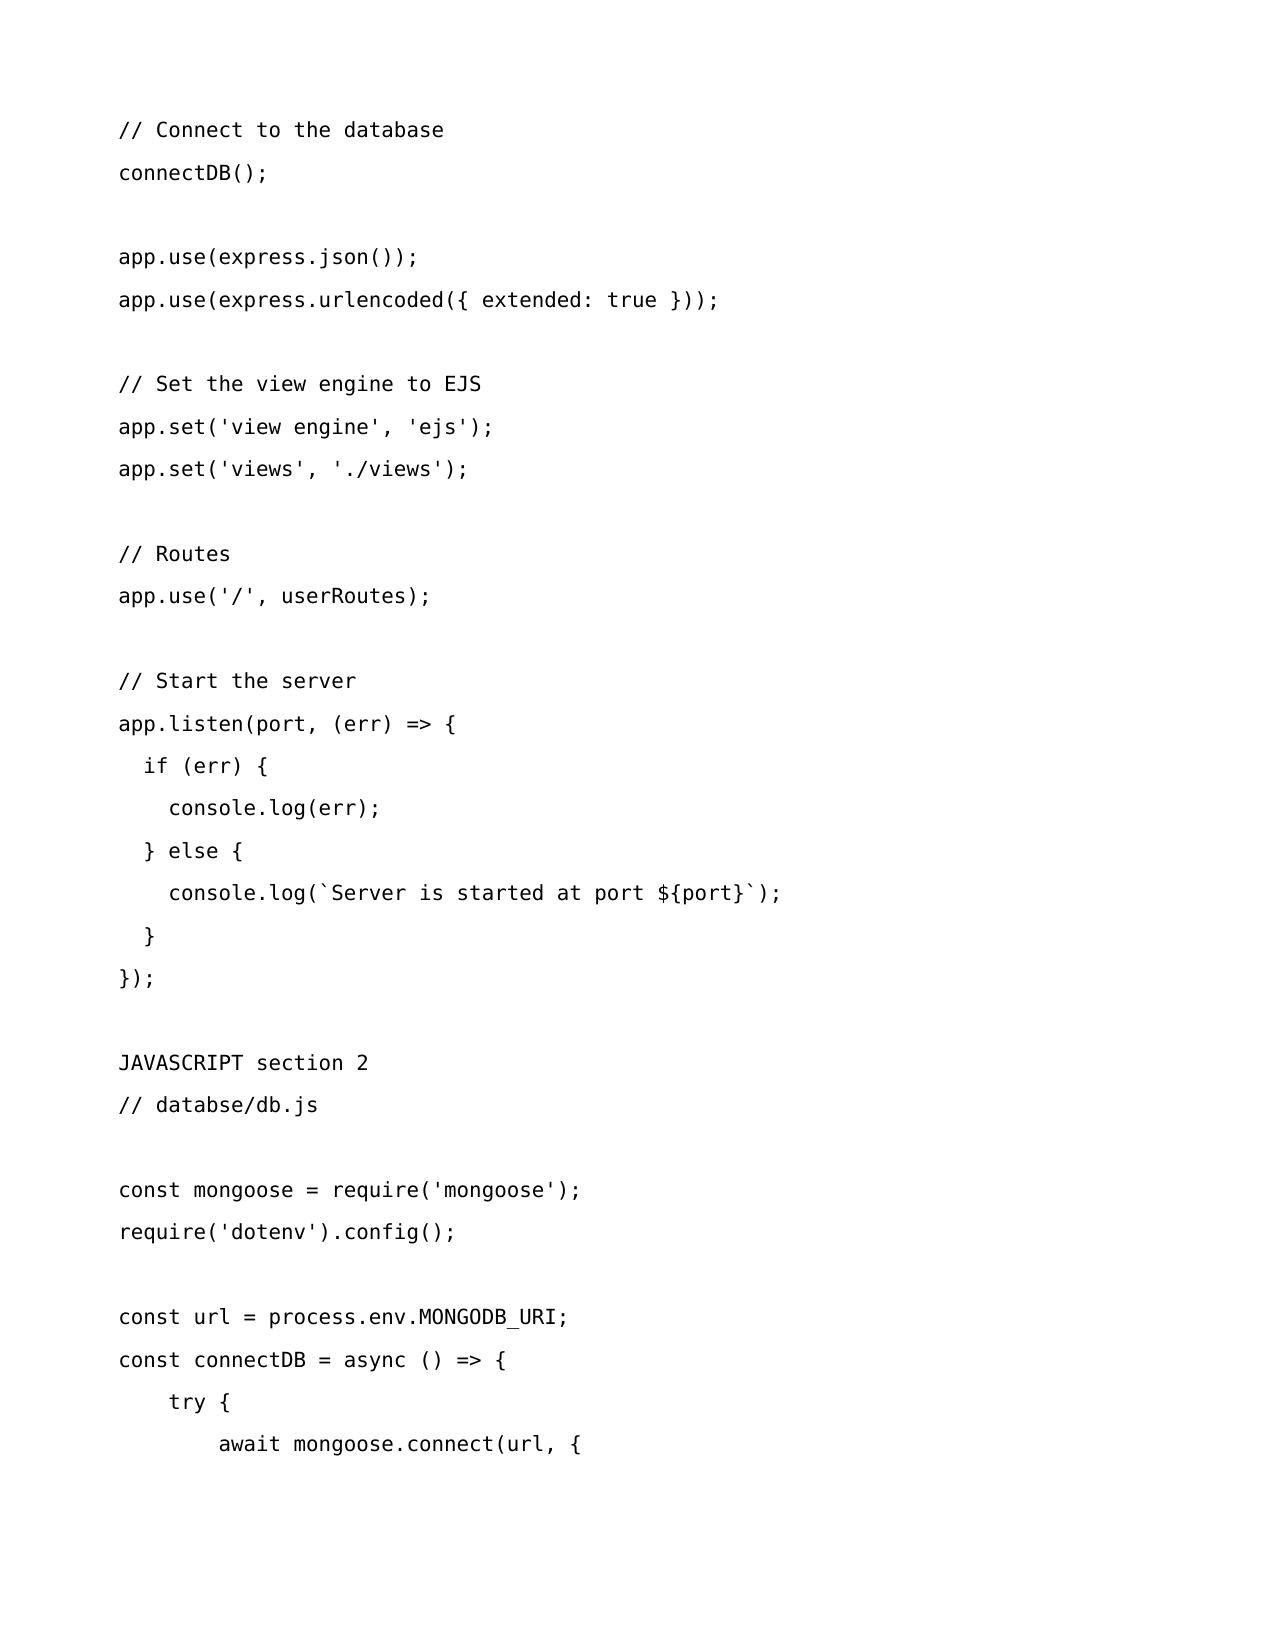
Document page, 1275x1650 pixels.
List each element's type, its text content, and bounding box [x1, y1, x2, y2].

text if (err) { [118, 754, 1157, 778]
text // Start the server [118, 669, 1157, 693]
text const mongoose = require('mongoose'); [118, 1178, 1157, 1202]
text const connectDB = async () => { [118, 1348, 1157, 1372]
text app.use('/', userRoutes); [118, 584, 1157, 609]
text app.listen(port, (err) => { [118, 712, 1157, 736]
text // Routes [118, 542, 1157, 566]
text }); [118, 966, 1157, 990]
text // databse/db.js [118, 1093, 1157, 1117]
text require('dotenv').config(); [118, 1220, 1157, 1245]
text app.set('view engine', 'ejs'); [118, 415, 1157, 439]
text // Connect to the database [118, 118, 1157, 142]
text app.use(express.json()); [118, 245, 1157, 269]
text app.set('views', './views'); [118, 457, 1157, 482]
text const url = process.env.MONGODB_URI; [118, 1305, 1157, 1329]
text app.use(express.urlencoded({ extended: true })); [118, 288, 1157, 312]
text try { [118, 1390, 1157, 1414]
text } [118, 924, 1157, 948]
text console.log(err); [118, 796, 1157, 821]
text } else { [118, 839, 1157, 863]
text console.log(`Server is started at port ${port}`); [118, 881, 1157, 906]
text // Set the view engine to EJS [118, 372, 1157, 397]
text JAVASCRIPT section 2 [118, 1051, 1157, 1075]
text connectDB(); [118, 161, 1157, 185]
text await mongoose.connect(url, { [118, 1432, 1157, 1457]
